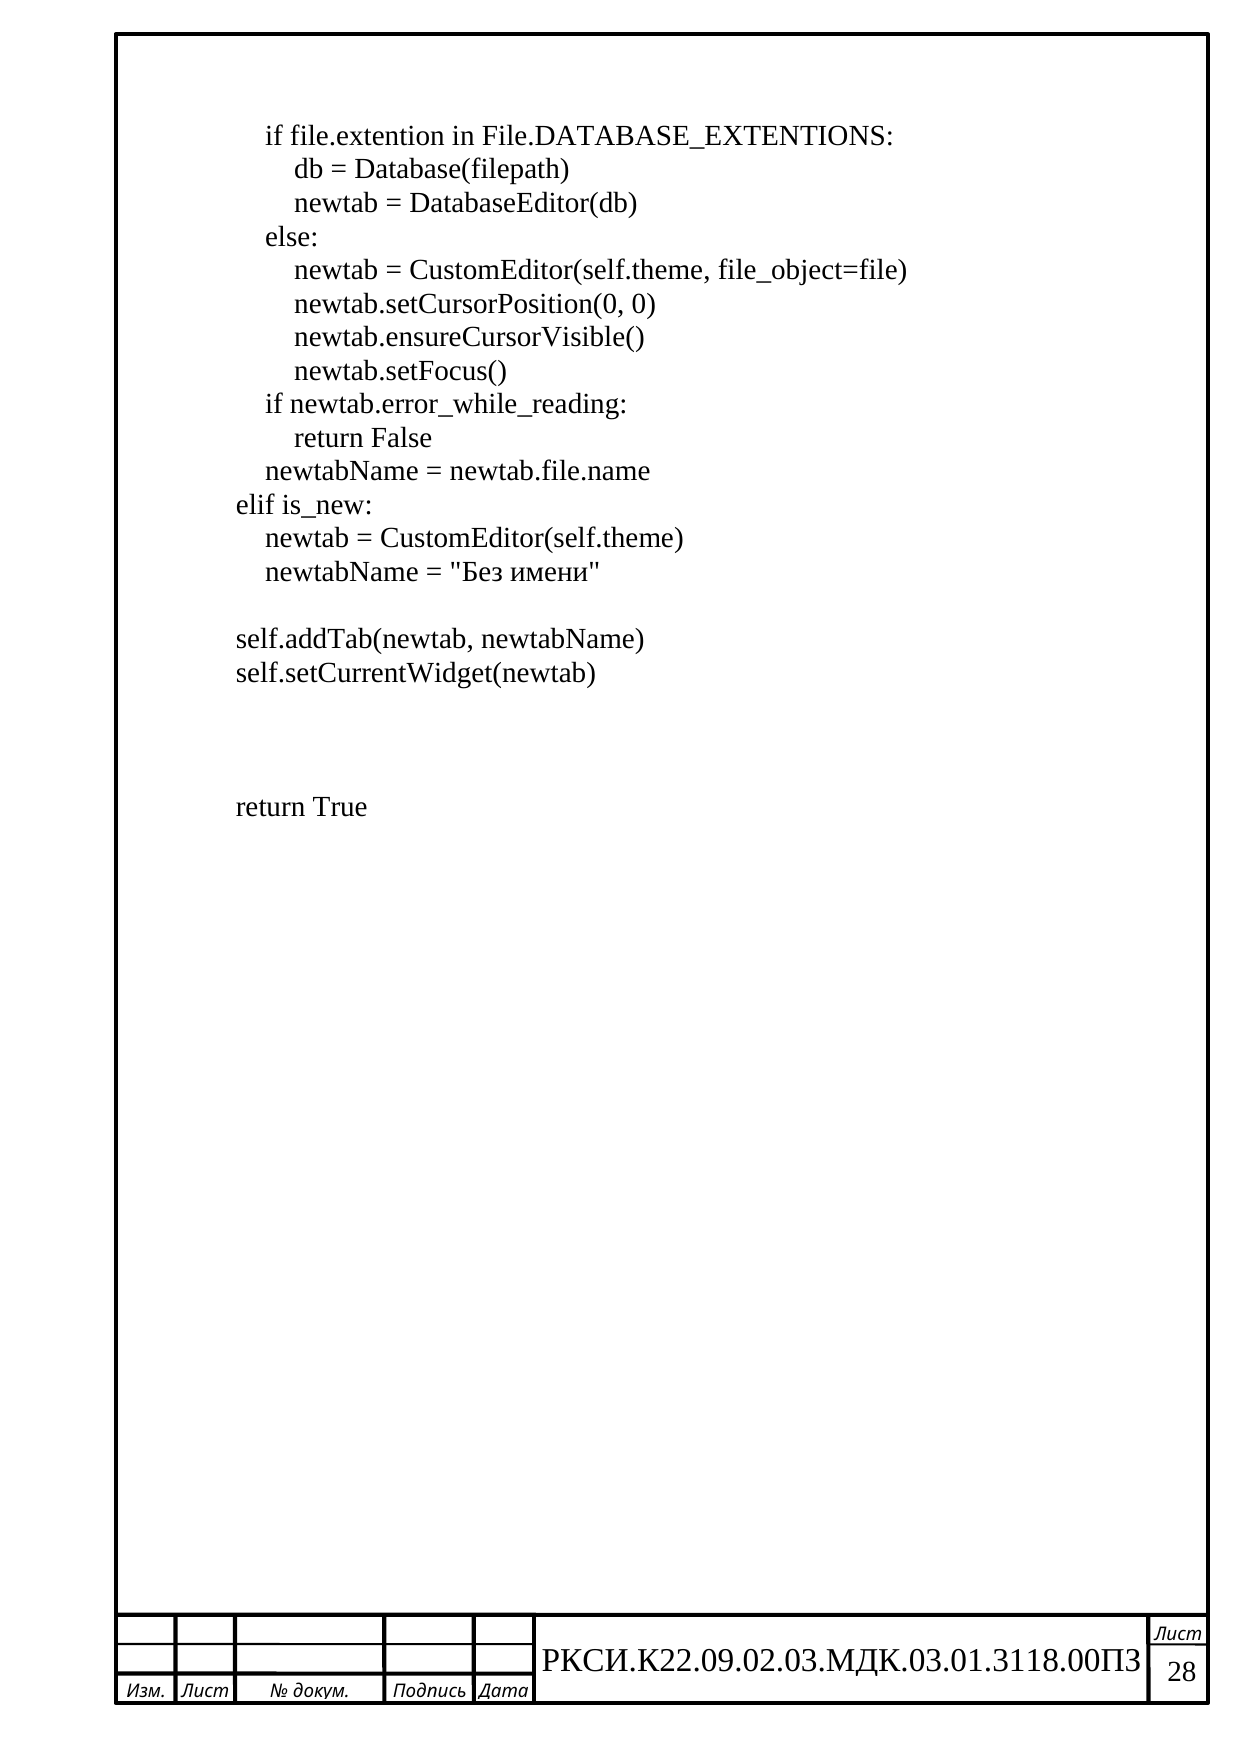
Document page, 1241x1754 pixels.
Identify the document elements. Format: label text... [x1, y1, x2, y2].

text db = Database(filepath) [177, 152, 1152, 185]
text return False [177, 420, 1152, 453]
text newtabName = newtab.file.name [177, 453, 1152, 487]
text newtab.setCursorPosition(0, 0) [177, 286, 1152, 319]
text if file.extention in File.DATABASE_EXTENTIONS: [177, 118, 1152, 152]
text newtab = CustomEditor(self.theme) [177, 521, 1152, 554]
text newtab.ensureCursorVisible() [177, 319, 1152, 353]
text self.addTab(newtab, newtabName) [177, 621, 1152, 655]
text if newtab.error_while_reading: [177, 386, 1152, 420]
text newtab = DatabaseEditor(db) [177, 185, 1152, 219]
text newtab.setFocus() [177, 353, 1152, 386]
text return True [177, 789, 1152, 822]
text else: [177, 219, 1152, 252]
text newtab = CustomEditor(self.theme, file_object=file) [177, 252, 1152, 286]
text elif is_new: [177, 487, 1152, 521]
text self.setCurrentWidget(newtab) [177, 655, 1152, 688]
text newtabName = "Без имени" [177, 554, 1152, 588]
